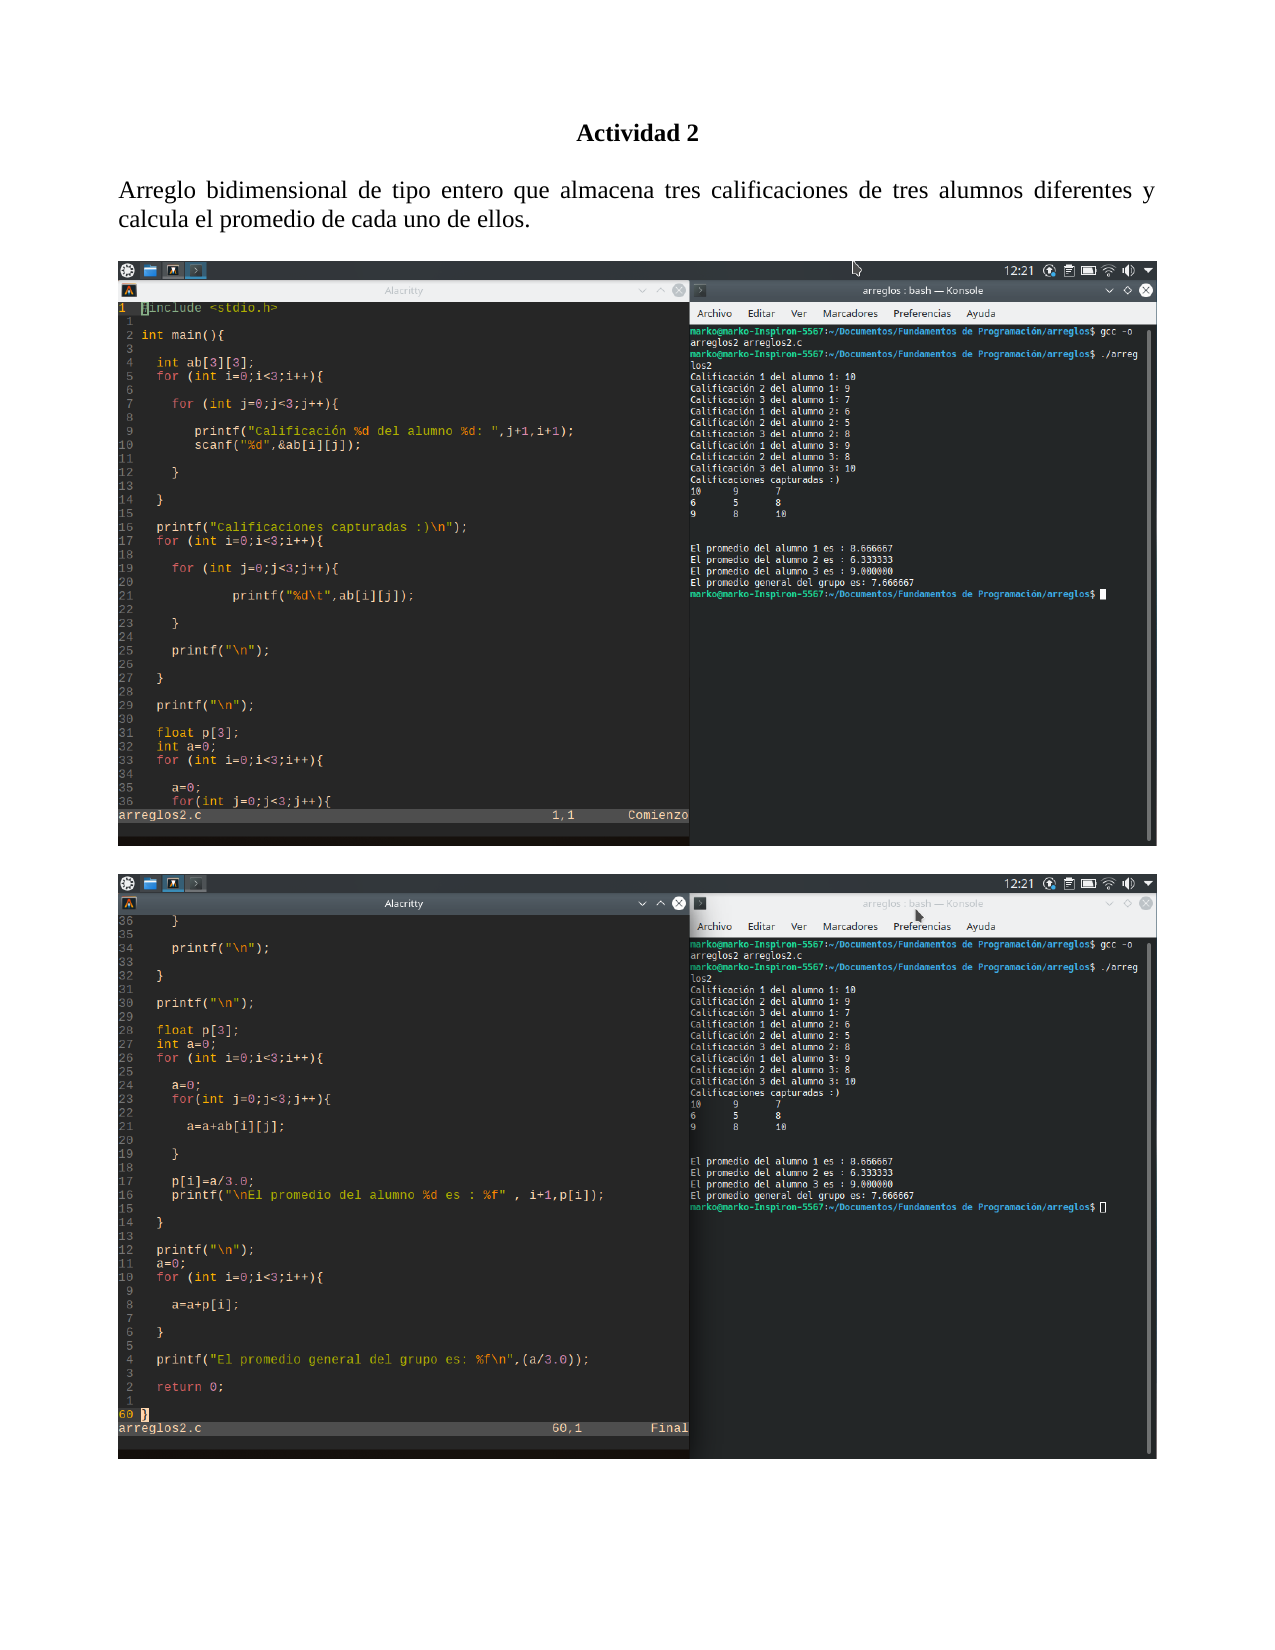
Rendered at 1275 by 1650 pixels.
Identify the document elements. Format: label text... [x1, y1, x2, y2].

picture [118, 261, 1157, 846]
picture [118, 874, 1157, 1459]
text Actividad 2 [118, 118, 1157, 147]
text Arreglo bidimensional de tipo entero que almacena tres calificaciones de tres alumnos diferentes y calcula el promedio de cada uno de ellos. [118, 176, 1157, 233]
